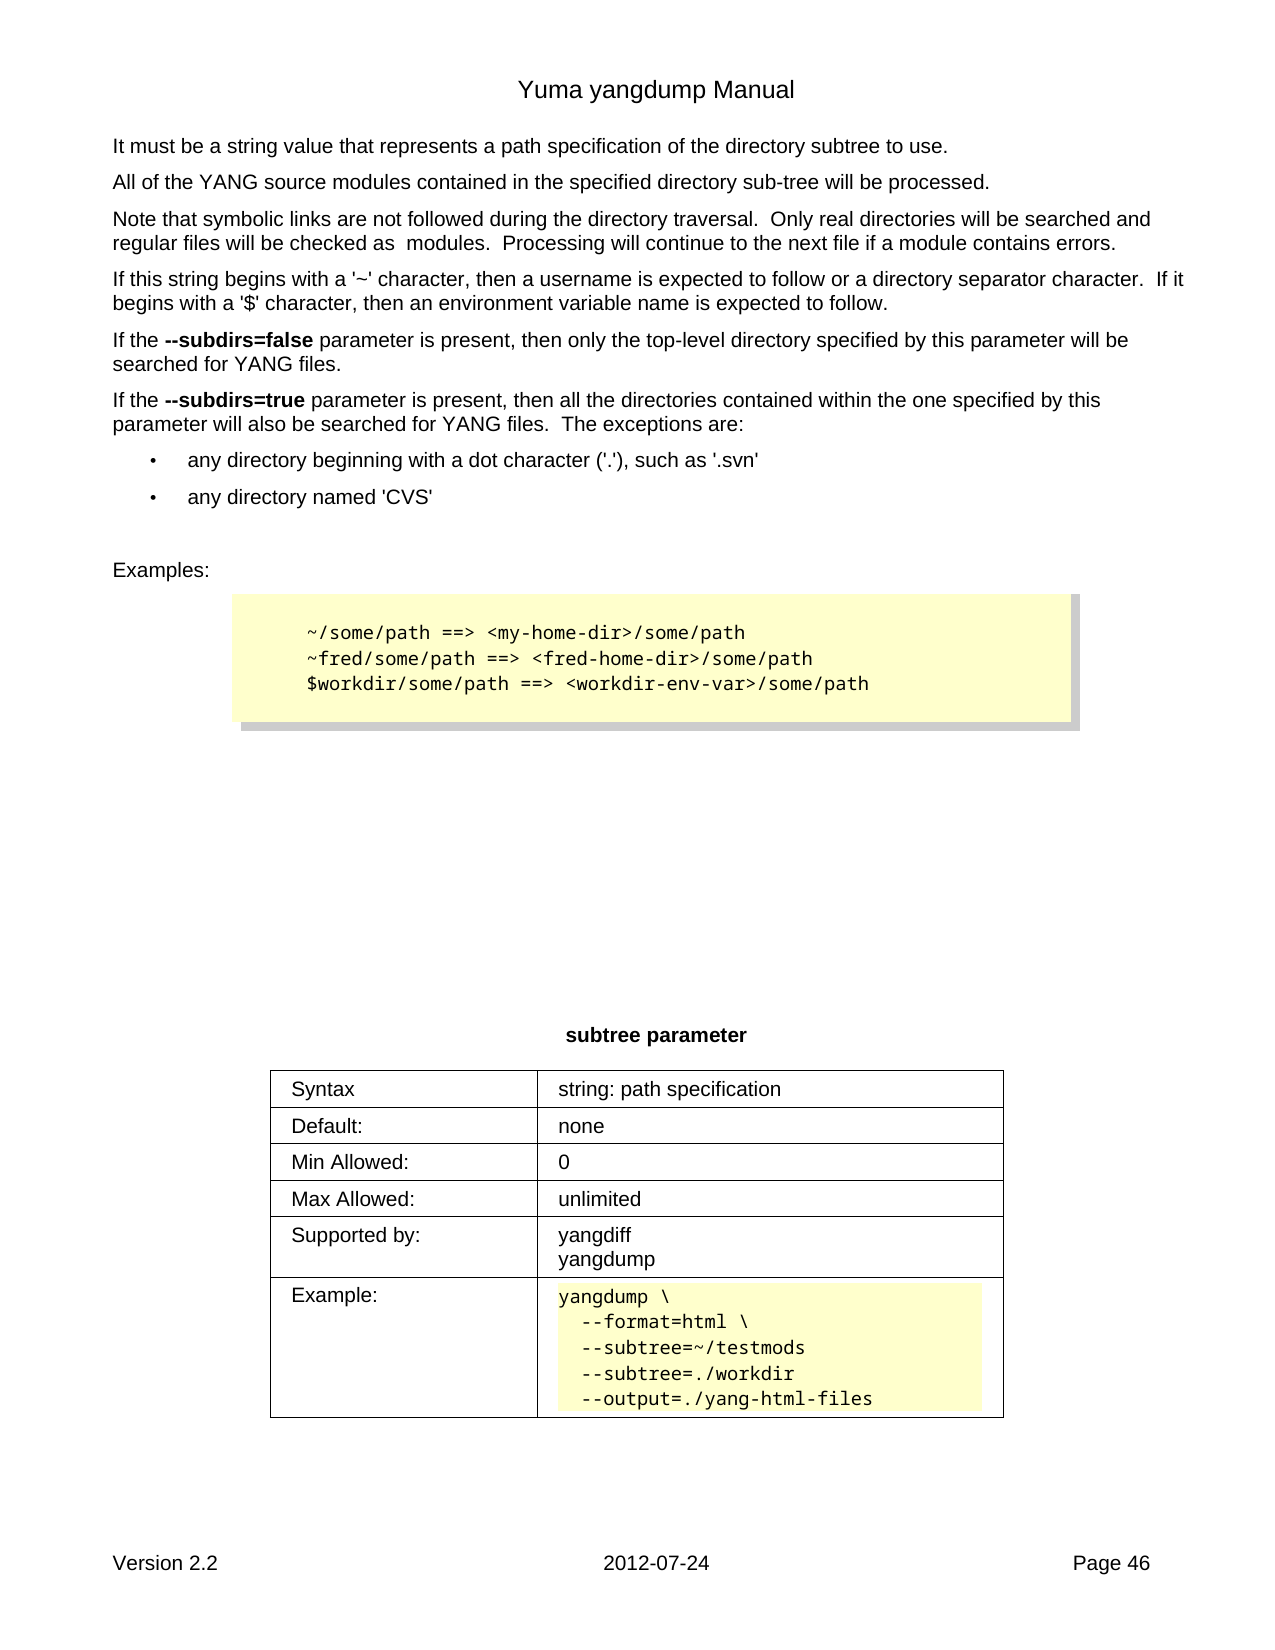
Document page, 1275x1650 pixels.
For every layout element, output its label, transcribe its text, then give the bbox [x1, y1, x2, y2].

table_cell 0 [538, 1144, 1003, 1180]
table_header Syntax [271, 1071, 537, 1107]
text It must be a string value that represents a path specification of the directory subtree to use. [112, 134, 1200, 158]
text ~/some/path ==> <my-home-dir>/some/path [232, 620, 1071, 645]
table_cell Min Allowed: [271, 1144, 537, 1180]
table_cell Max Allowed: [271, 1181, 537, 1216]
text If the --subdirs=true parameter is present, then all the directories contained within the one specified by this parameter will also be searched for YANG files. The exceptions are: [112, 388, 1200, 436]
text If the --subdirs=false parameter is present, then only the top-level directory specified by this parameter will be searched for YANG files. [112, 327, 1200, 375]
table_cell unlimited [538, 1181, 1003, 1216]
text Examples: [112, 558, 1200, 582]
list any directory named 'CVS' [150, 485, 1200, 509]
subtitle subtree parameter [127, 1022, 1185, 1046]
table_cell yangdump \ --format=html \ --subtree=~/testmods --subtree=./workdir --output=./yang-html-files [538, 1278, 1003, 1417]
text All of the YANG source modules contained in the specified directory sub-tree will be processed. [112, 170, 1200, 194]
list any directory beginning with a dot character ('.'), such as '.svn' [150, 448, 1200, 472]
table_cell yangdiff yangdump [538, 1217, 1003, 1277]
text $workdir/some/path ==> <workdir-env-var>/some/path [232, 671, 1071, 696]
table_cell Supported by: [271, 1217, 537, 1277]
table_header string: path specification [538, 1071, 1003, 1107]
table_cell none [538, 1108, 1003, 1143]
text ~fred/some/path ==> <fred-home-dir>/some/path [232, 645, 1071, 671]
table_cell Example: [271, 1278, 537, 1417]
text Note that symbolic links are not followed during the directory traversal. Only real directories will be searched and regular files will be checked as modules. Processing will continue to the next file if a module contains errors. [112, 207, 1200, 254]
table_cell Default: [271, 1108, 537, 1143]
text If this string begins with a '~' character, then a username is expected to follow or a directory separator character. If it begins with a '$' character, then an environment variable name is expected to follow. [112, 267, 1200, 315]
